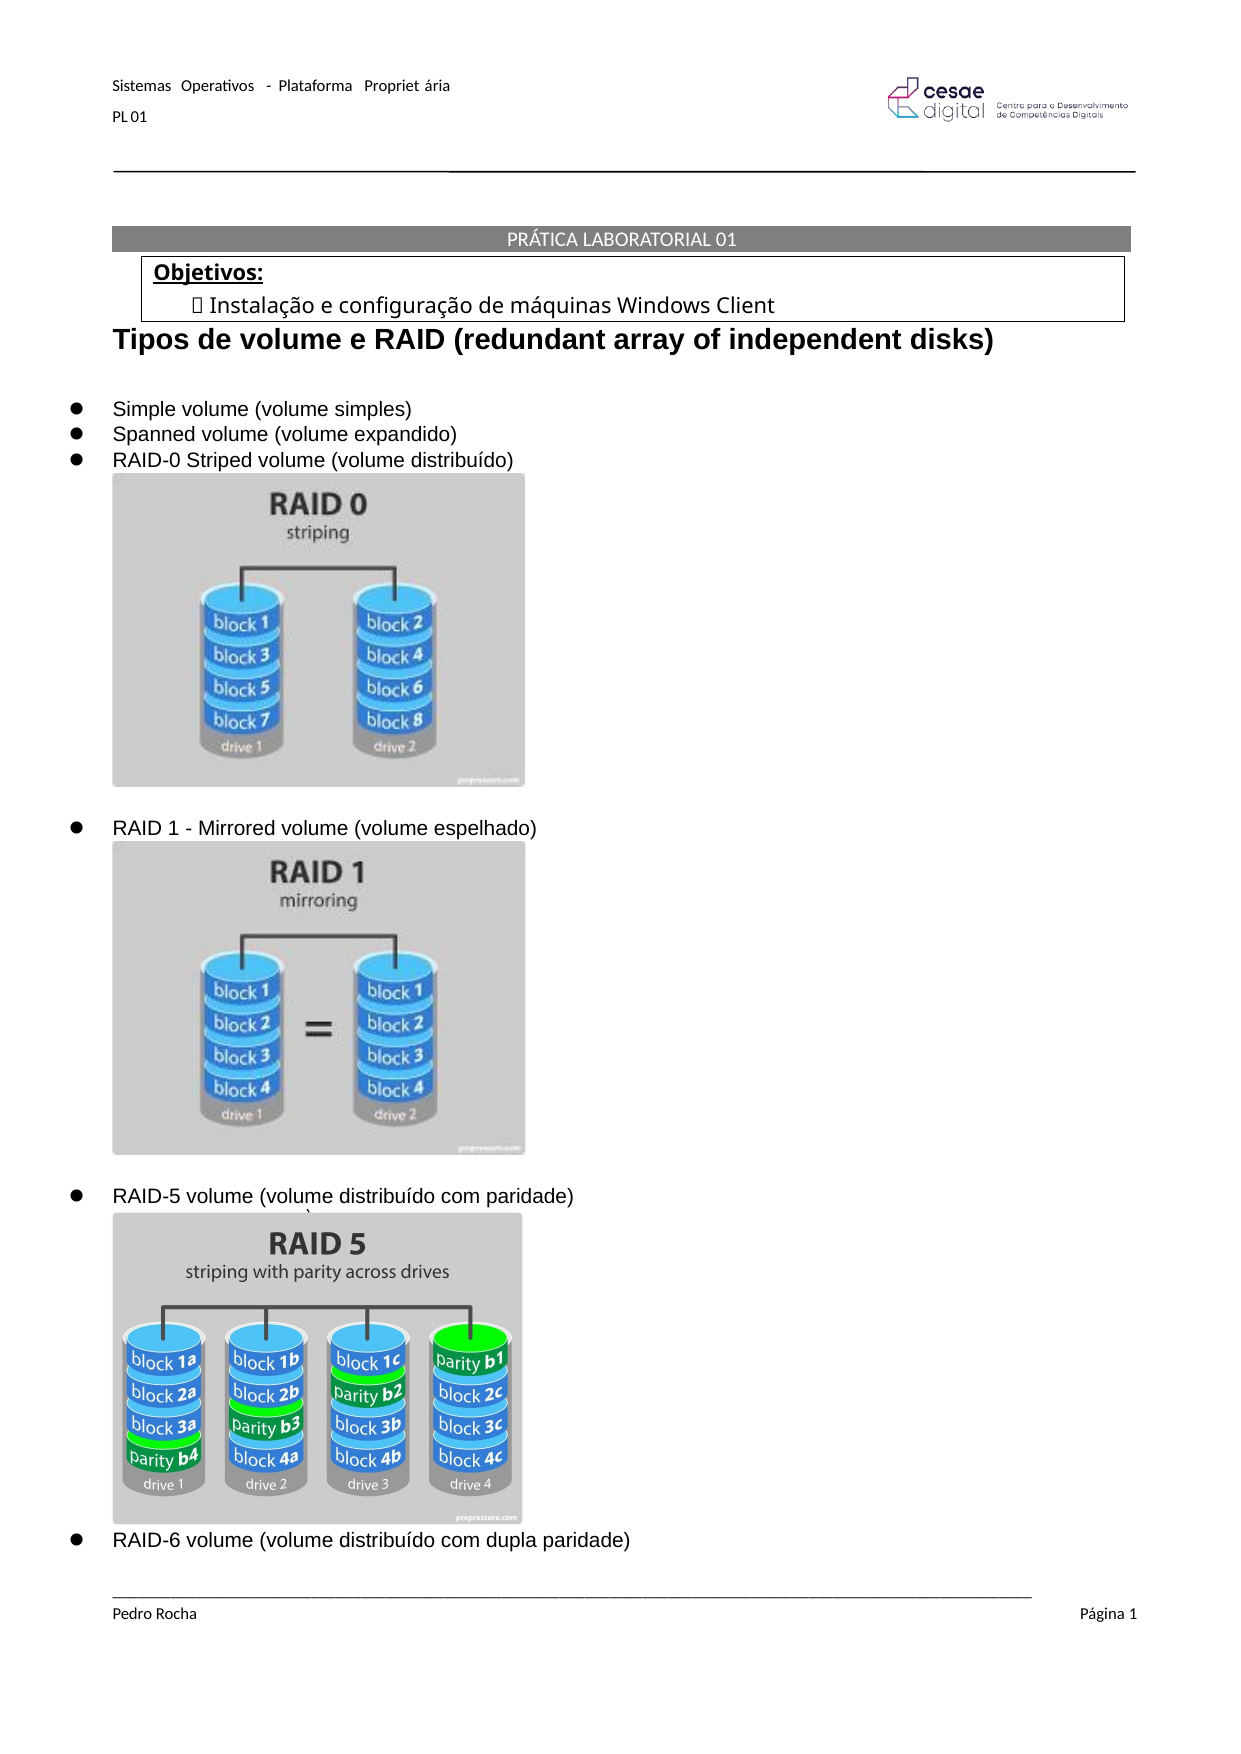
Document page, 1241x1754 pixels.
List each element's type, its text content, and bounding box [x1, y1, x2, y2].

text PRÁTICA LABORATORIAL 01 [112, 226, 1131, 252]
list Simple volume (volume simples) [68, 396, 1137, 420]
list Spanned volume (volume expandido) [68, 422, 1137, 446]
table_header Objetivos:  Instalação e configuração de máquinas Windows Client [142, 257, 1124, 321]
list RAID-5 volume (volume distribuído com paridade) [68, 1183, 1137, 1208]
list RAID-6 volume (volume distribuído com dupla paridade) [68, 1528, 1137, 1552]
list RAID 1 - Mirrored volume (volume espelhado) [68, 816, 1137, 839]
subtitle Tipos de volume e RAID (redundant array of independent disks) [112, 322, 1137, 356]
list RAID-0 Striped volume (volume distribuído) [68, 448, 1137, 472]
